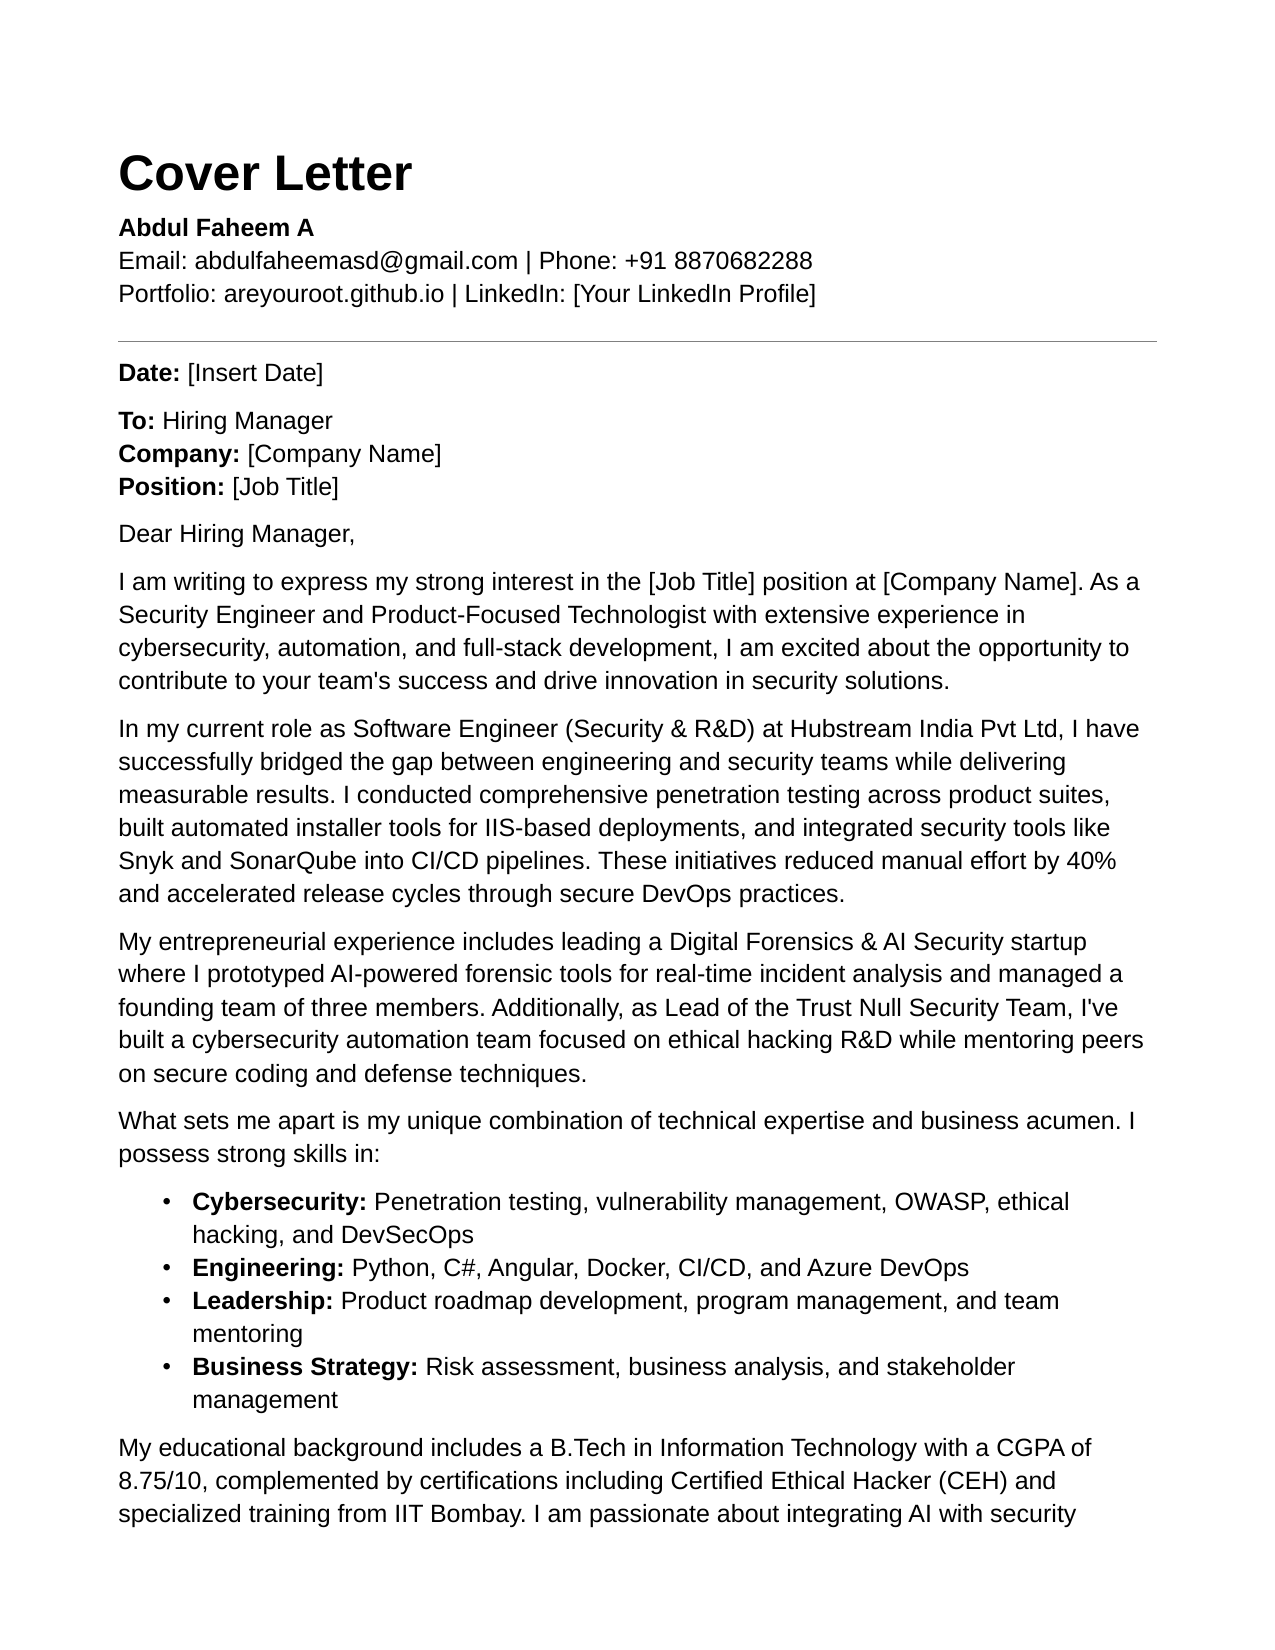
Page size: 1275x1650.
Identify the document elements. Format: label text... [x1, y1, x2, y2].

list Business Strategy: Risk assessment, business analysis, and stakeholder management [162, 1352, 1157, 1414]
subtitle Cover Letter [118, 143, 1157, 201]
text Date: [Insert Date] [118, 358, 1157, 387]
list Cybersecurity: Penetration testing, vulnerability management, OWASP, ethical hacking, and DevSecOps [162, 1187, 1157, 1249]
text My entrepreneurial experience includes leading a Digital Forensics & AI Security startup where I prototyped AI-powered forensic tools for real-time incident analysis and managed a founding team of three members. Additionally, as Lead of the Trust Null Security Team, I've built a cybersecurity automation team focused on ethical hacking R&D while mentoring peers on secure coding and defense techniques. [118, 926, 1157, 1087]
list Leadership: Product roadmap development, program management, and team mentoring [162, 1286, 1157, 1348]
text What sets me apart is my unique combination of technical expertise and business acumen. I possess strong skills in: [118, 1106, 1157, 1168]
text To: Hiring Manager Company: [Company Name] Position: [Job Title] [118, 406, 1157, 501]
text In my current role as Software Engineer (Security & R&D) at Hubstream India Pvt Ltd, I have successfully bridged the gap between engineering and security teams while delivering measurable results. I conducted comprehensive penetration testing across product suites, built automated installer tools for IIS-based deployments, and integrated security tools like Snyk and SonarQube into CI/CD pipelines. These initiatives reduced manual effort by 40% and accelerated release cycles through secure DevOps practices. [118, 714, 1157, 908]
list Engineering: Python, C#, Angular, Docker, CI/CD, and Azure DevOps [162, 1253, 1157, 1282]
text Abdul Faheem A Email: abdulfaheemasd@gmail.com | Phone: +91 8870682288 Portfolio: areyouroot.github.io | LinkedIn: [Your LinkedIn Profile] [118, 213, 1157, 308]
text My educational background includes a B.Tech in Information Technology with a CGPA of 8.75/10, complemented by certifications including Certified Ethical Hacker (CEH) and specialized training from IIT Bombay. I am passionate about integrating AI with security [118, 1433, 1157, 1528]
text Dear Hiring Manager, [118, 519, 1157, 548]
text I am writing to express my strong interest in the [Job Title] position at [Company Name]. As a Security Engineer and Product-Focused Technologist with extensive experience in cybersecurity, automation, and full-stack development, I am excited about the opportunity to contribute to your team's success and drive innovation in security solutions. [118, 567, 1157, 695]
